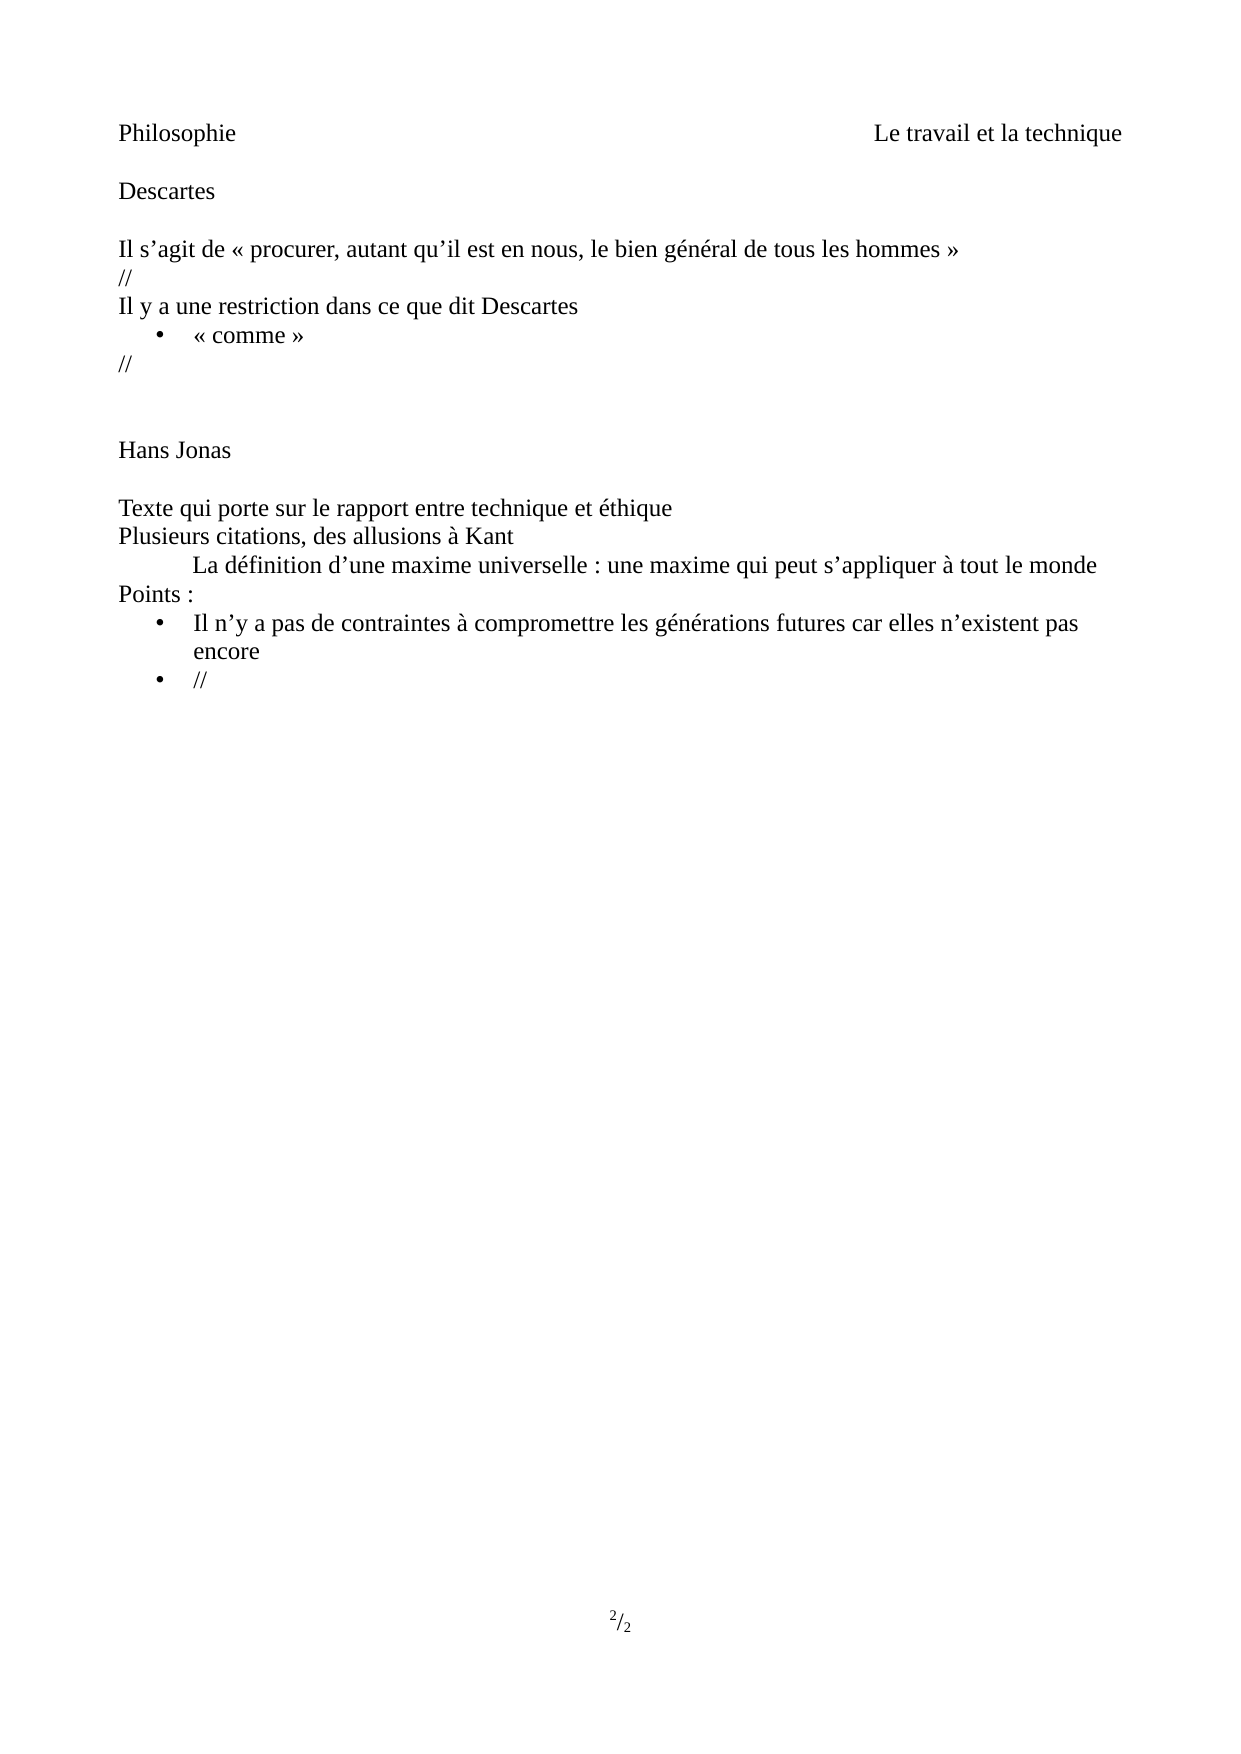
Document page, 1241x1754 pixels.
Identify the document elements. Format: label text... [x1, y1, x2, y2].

text Il y a une restriction dans ce que dit Descartes [118, 291, 1122, 320]
text // [118, 349, 1122, 378]
text Texte qui porte sur le rapport entre technique et éthique [118, 493, 1122, 521]
text Points : [118, 579, 1122, 608]
list « comme » [156, 320, 1122, 349]
text // [118, 263, 1122, 291]
text Descartes [118, 176, 1122, 205]
list Il n’y a pas de contraintes à compromettre les générations futures car elles n’existent pas encore [156, 608, 1122, 665]
text Hans Jonas [118, 435, 1122, 464]
list // [156, 665, 1122, 694]
text Plusieurs citations, des allusions à Kant [118, 521, 1122, 550]
text Il s’agit de « procurer, autant qu’il est en nous, le bien général de tous les hommes » [118, 234, 1122, 263]
text La définition d’une maxime universelle : une maxime qui peut s’appliquer à tout le monde [118, 550, 1122, 579]
